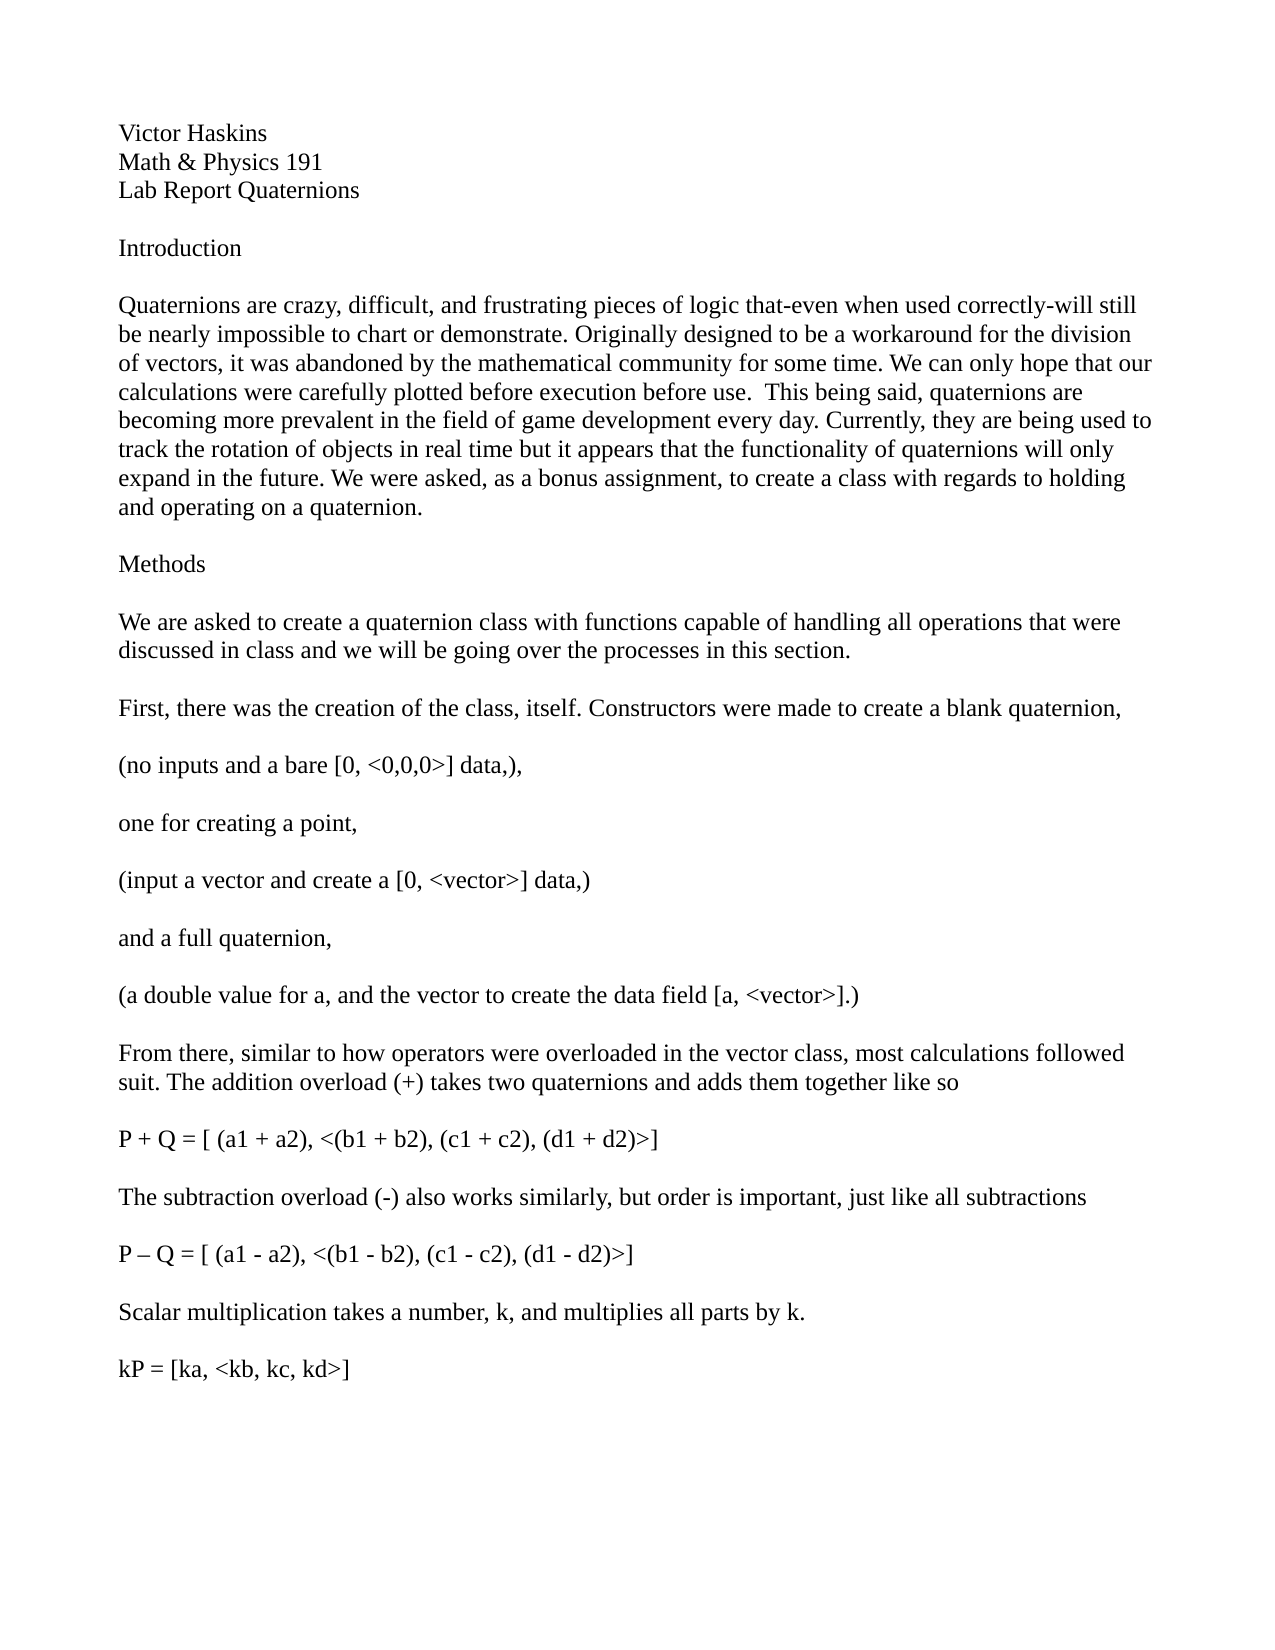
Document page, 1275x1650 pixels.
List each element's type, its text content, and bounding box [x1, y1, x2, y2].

text (no inputs and a bare [0, <0,0,0>] data,), [118, 751, 1157, 779]
text Lab Report Quaternions [118, 176, 1157, 204]
text We are asked to create a quaternion class with functions capable of handling all operations that were discussed in class and we will be going over the processes in this section. [118, 607, 1157, 664]
text and a full quaternion, [118, 923, 1157, 952]
text Scalar multiplication takes a number, k, and multiplies all parts by k. [118, 1297, 1157, 1326]
text one for creating a point, [118, 808, 1157, 837]
text Victor Haskins [118, 118, 1157, 147]
text kP = [ka, <kb, kc, kd>] [118, 1354, 1157, 1383]
text P – Q = [ (a1 - a2), <(b1 - b2), (c1 - c2), (d1 - d2)>] [118, 1239, 1157, 1268]
text (input a vector and create a [0, <vector>] data,) [118, 866, 1157, 894]
text (a double value for a, and the vector to create the data field [a, <vector>].) [118, 981, 1157, 1009]
text From there, similar to how operators were overloaded in the vector class, most calculations followed suit. The addition overload (+) takes two quaternions and adds them together like so [118, 1038, 1157, 1096]
text Math & Physics 191 [118, 147, 1157, 176]
text Introduction [118, 233, 1157, 262]
text Methods [118, 549, 1157, 578]
text First, there was the creation of the class, itself. Constructors were made to create a blank quaternion, [118, 693, 1157, 722]
text The subtraction overload (-) also works similarly, but order is important, just like all subtractions [118, 1182, 1157, 1211]
text P + Q = [ (a1 + a2), <(b1 + b2), (c1 + c2), (d1 + d2)>] [118, 1124, 1157, 1153]
text Quaternions are crazy, difficult, and frustrating pieces of logic that-even when used correctly-will still be nearly impossible to chart or demonstrate. Originally designed to be a workaround for the division of vectors, it was abandoned by the mathematical community for some time. We can only hope that our calculations were carefully plotted before execution before use. This being said, quaternions are becoming more prevalent in the field of game development every day. Currently, they are being used to track the rotation of objects in real time but it appears that the functionality of quaternions will only expand in the future. We were asked, as a bonus assignment, to create a class with regards to holding and operating on a quaternion. [118, 291, 1157, 521]
